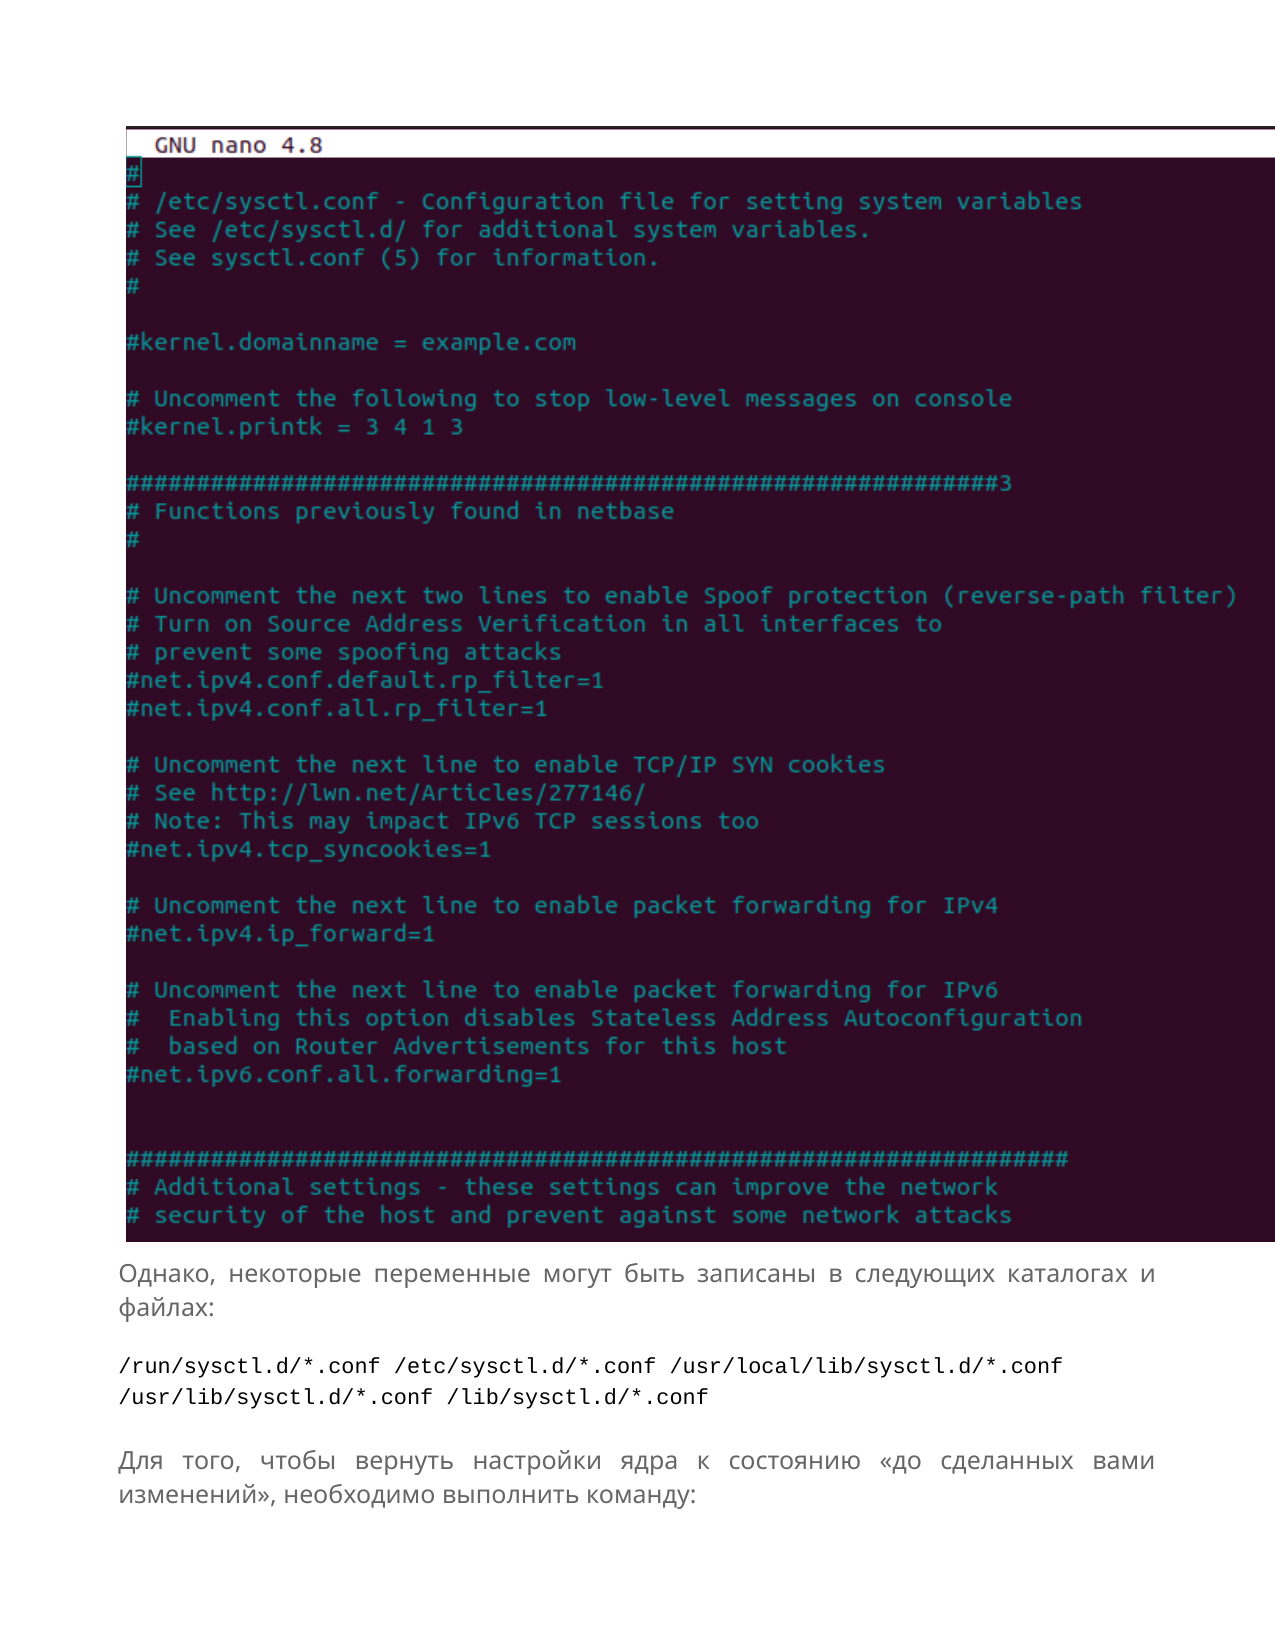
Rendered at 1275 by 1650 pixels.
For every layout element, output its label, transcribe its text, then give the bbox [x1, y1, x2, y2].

text Однако, некоторые переменные могут быть записаны в следующих каталогах и файлах: [118, 1256, 1157, 1324]
picture [126, 126, 1275, 1242]
text /run/sysctl.d/*.conf /etc/sysctl.d/*.conf /usr/local/lib/sysctl.d/*.conf /usr/lib/sysctl.d/*.conf /lib/sysctl.d/*.conf [118, 1349, 1157, 1411]
text Для того, чтобы вернуть настройки ядра к состоянию «до сделанных вами изменений», необходимо выполнить команду: [118, 1442, 1157, 1511]
